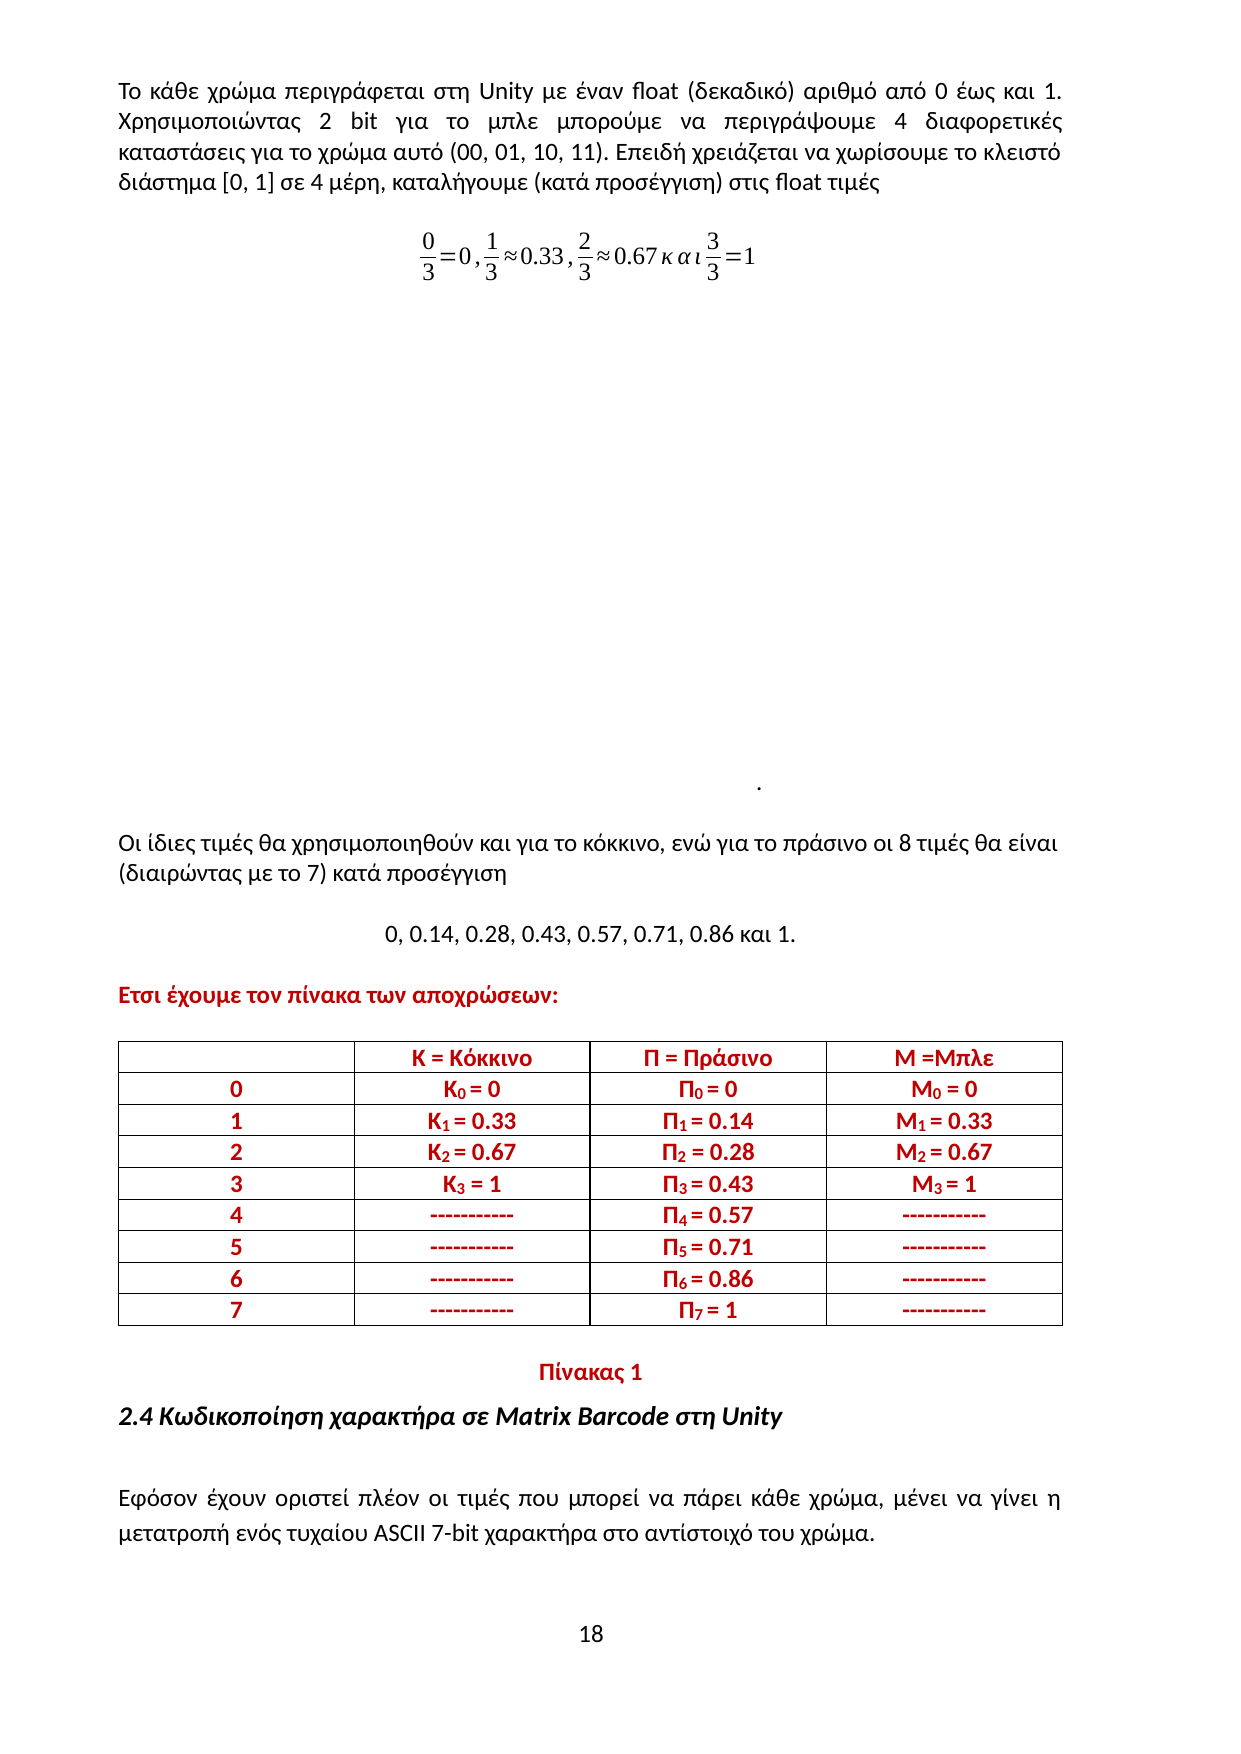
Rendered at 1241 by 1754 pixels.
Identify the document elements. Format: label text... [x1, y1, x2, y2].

table_cell Π4 = 0.57 [591, 1200, 826, 1230]
table_cell Κ1 = 0.33 [355, 1105, 589, 1135]
table_cell 5 [119, 1231, 354, 1262]
table_cell Π5 = 0.71 [591, 1231, 826, 1262]
table_cell Μ3 = 1 [827, 1168, 1062, 1198]
table_cell ----------- [827, 1200, 1062, 1230]
table_cell Π6 = 0.86 [591, 1263, 826, 1293]
table_cell Κ3 = 1 [355, 1168, 589, 1198]
table_cell Π1 = 0.14 [591, 1105, 826, 1135]
table_cell 4 [119, 1200, 354, 1230]
table_cell Κ2 = 0.67 [355, 1136, 589, 1167]
table_cell ----------- [827, 1263, 1062, 1293]
table_cell Μ2 = 0.67 [827, 1136, 1062, 1167]
table_cell ----------- [355, 1263, 589, 1293]
text Εφόσον έχουν οριστεί πλέον οι τιμές που μπορεί να πάρει κάθε χρώμα, μένει να γίνει η μετατροπή ενός τυχαίου ASCII 7-bit χαρακτήρα στο αντίστοιχό του χρώμα. [118, 1482, 1063, 1547]
subtitle 2.4 Κωδικοποίηση χαρακτήρα σε Matrix Barcode στη Unity [118, 1399, 1063, 1432]
text Eτσι έχουμε τον πίνακα των αποχρώσεων: [118, 980, 1063, 1010]
text Πίνακας 1 [118, 1356, 1063, 1387]
table_cell 1 [119, 1105, 354, 1135]
table_cell ----------- [355, 1231, 589, 1262]
table_cell 7 [119, 1294, 354, 1325]
table_cell Π0 = 0 [591, 1073, 826, 1104]
table_cell ----------- [827, 1231, 1062, 1262]
text 0, 0.14, 0.28, 0.43, 0.57, 0.71, 0.86 και 1. [118, 919, 1063, 949]
table_cell Μ1 = 0.33 [827, 1105, 1062, 1135]
table_cell Π7 = 1 [591, 1294, 826, 1325]
table_cell Κ0 = 0 [355, 1073, 589, 1104]
table_cell Π3 = 0.43 [591, 1168, 826, 1198]
table_cell Π2 = 0.28 [591, 1136, 826, 1167]
text Το κάθε χρώμα περιγράφεται στη Unity με έναν float (δεκαδικό) αριθμό από 0 έως και 1. Χρησιμοποιώντας 2 bit για το μπλε μπορούμε να περιγράψουμε 4 διαφορετικές καταστάσεις για το χρώμα αυτό (00, 01, 10, 11). Επειδή χρειάζεται να χωρίσουμε το κλειστό διάστημα [0, 1] σε 4 μέρη, καταλήγουμε (κατά προσέγγιση) στις float τιμές [118, 75, 1063, 197]
table_cell 6 [119, 1263, 354, 1293]
table_header Π = Πράσινο [591, 1042, 826, 1072]
table_header Μ =Μπλε [827, 1042, 1062, 1072]
table_cell 3 [119, 1168, 354, 1198]
table_cell ----------- [355, 1294, 589, 1325]
table_cell ----------- [355, 1200, 589, 1230]
table_header K = Kόκκινο [355, 1042, 589, 1072]
text . [118, 228, 1063, 797]
text Οι ίδιες τιμές θα χρησιμοποιηθούν και για το κόκκινο, ενώ για το πράσινο οι 8 τιμές θα είναι (διαιρώντας με το 7) κατά προσέγγιση [118, 827, 1063, 888]
table_cell 0 [119, 1073, 354, 1104]
table_cell 2 [119, 1136, 354, 1167]
table_header [119, 1042, 354, 1072]
table_cell ----------- [827, 1294, 1062, 1325]
table_cell Μ0 = 0 [827, 1073, 1062, 1104]
